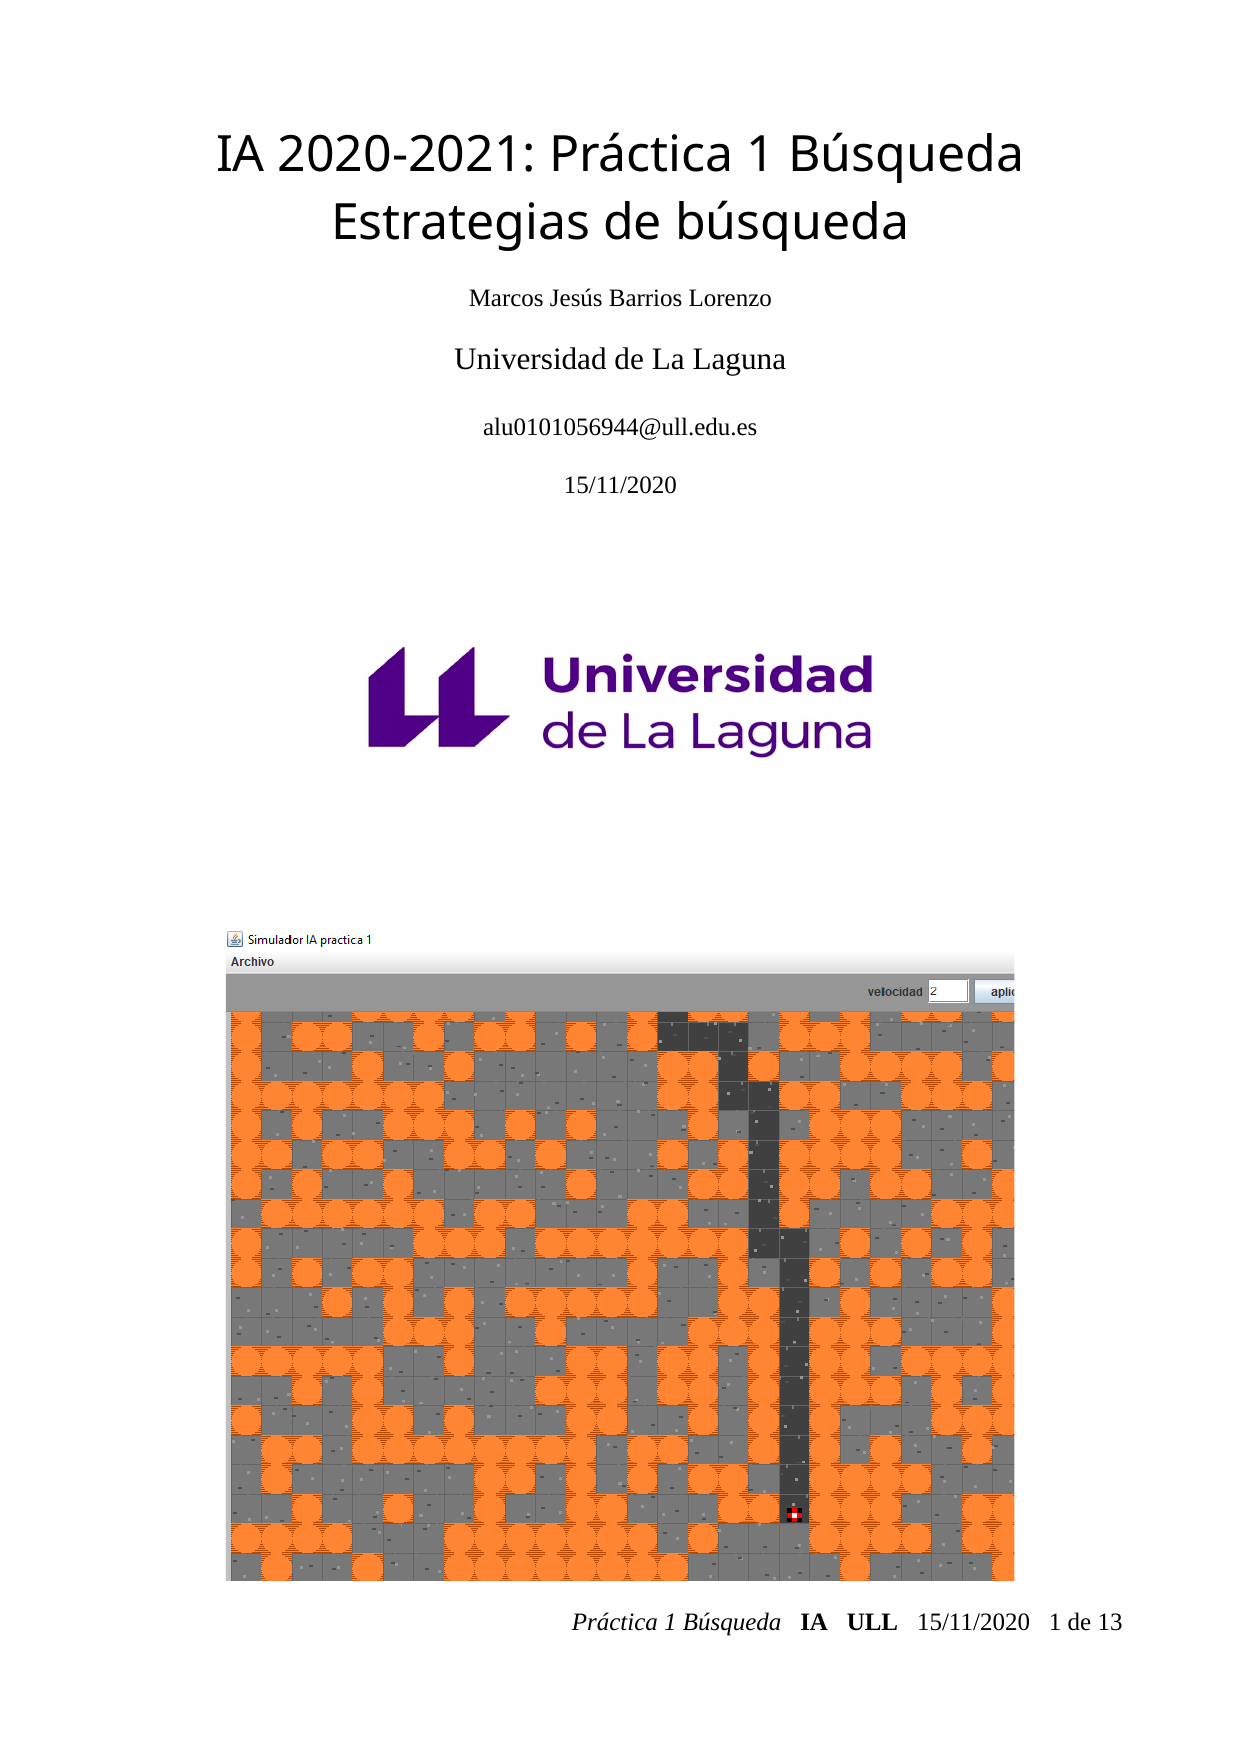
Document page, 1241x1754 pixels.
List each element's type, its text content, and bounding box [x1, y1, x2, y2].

picture [225, 928, 1015, 1581]
text IA 2020-2021: Práctica 1 Búsqueda Estrategias de búsqueda [118, 118, 1122, 254]
text 15/11/2020 [118, 470, 1122, 499]
text alu0101056944@ull.edu.es [118, 412, 1122, 441]
picture [334, 561, 907, 866]
text Universidad de La Laguna [118, 341, 1122, 377]
text Marcos Jesús Barrios Lorenzo [118, 283, 1122, 312]
